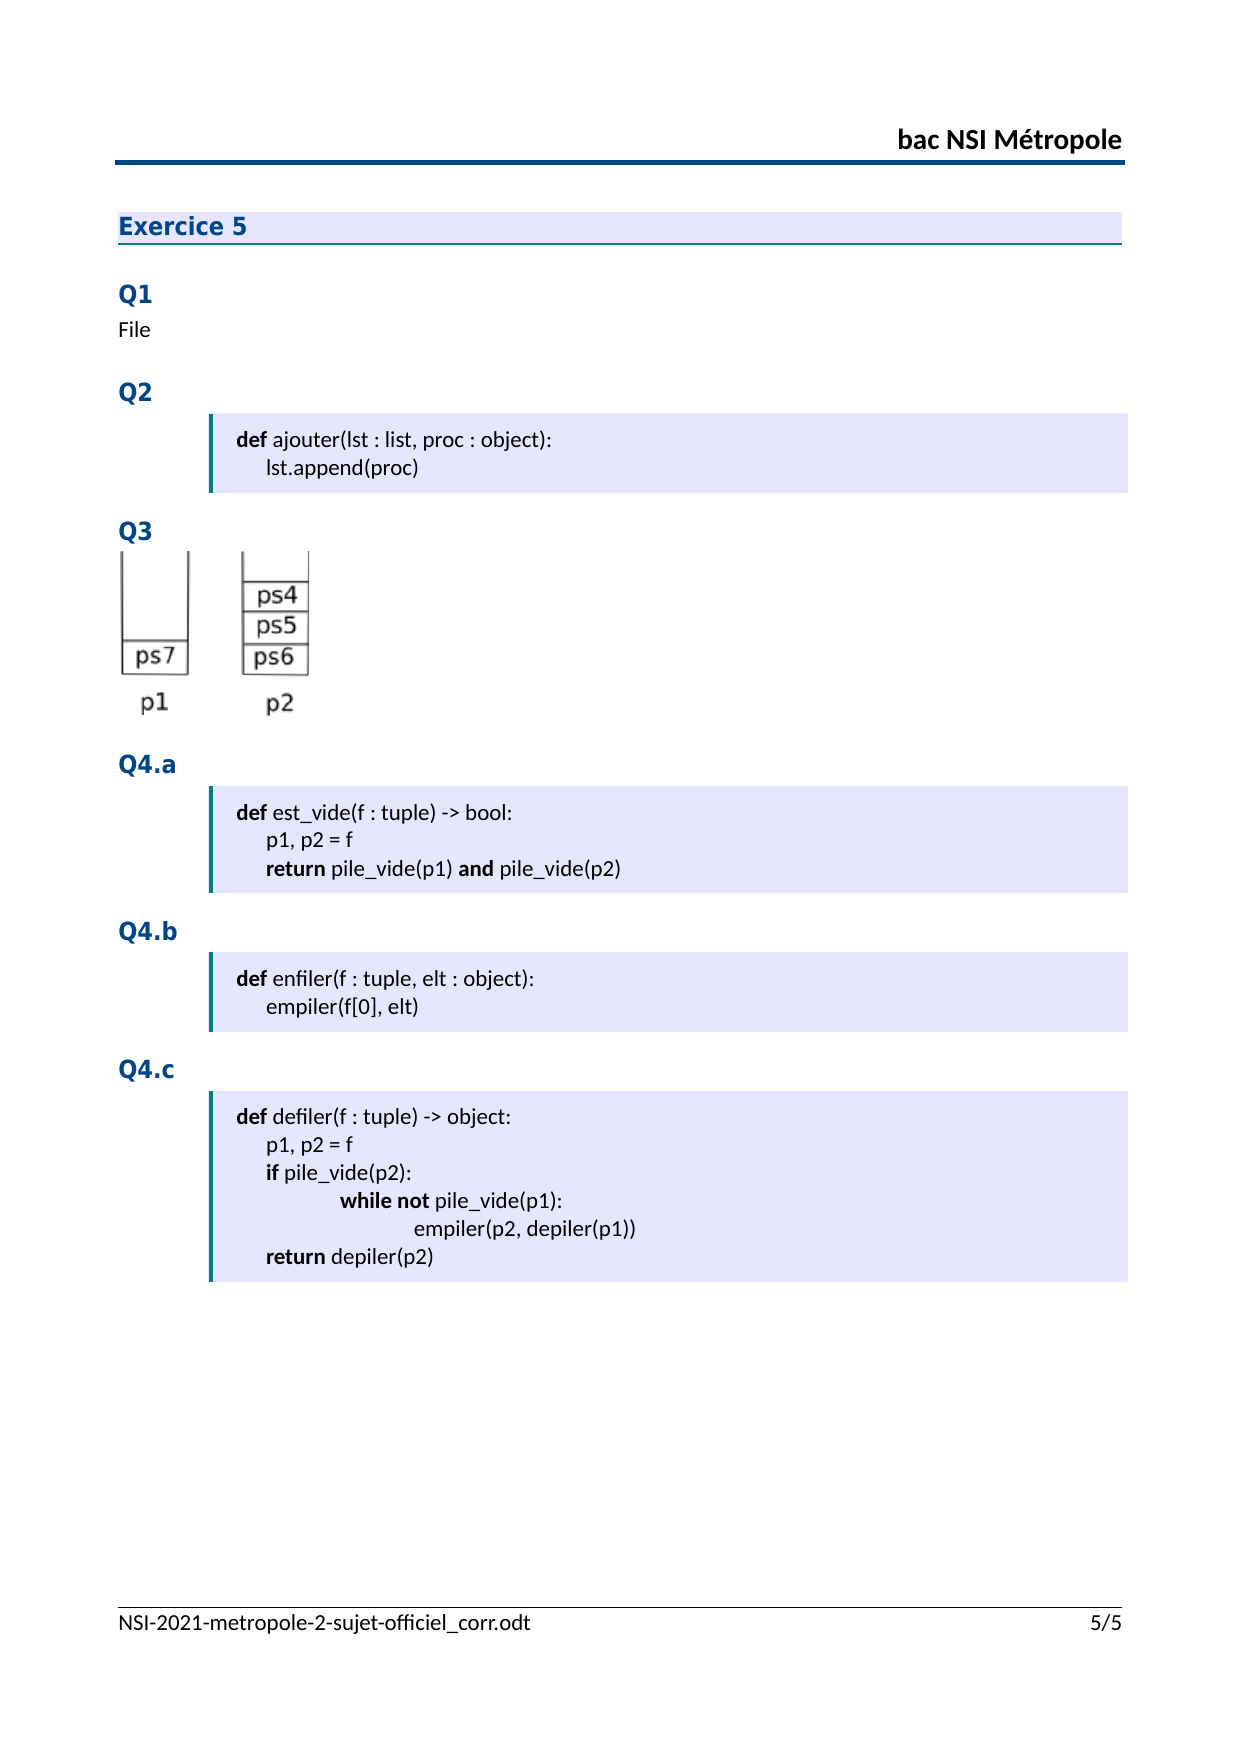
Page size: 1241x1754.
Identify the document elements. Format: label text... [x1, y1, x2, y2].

text def ajouter(lst : list, proc : object): [208, 413, 1128, 453]
text empiler(p2, depiler(p1)) [213, 1214, 1128, 1242]
text lst.append(proc) [213, 453, 1128, 493]
text def est_vide(f : tuple) -> bool: [213, 786, 1128, 826]
text p1, p2 = f [213, 1130, 1128, 1158]
subtitle Q4.c [118, 1055, 1122, 1084]
text File [118, 315, 1122, 343]
subtitle Q1 [118, 280, 1122, 309]
picture [118, 551, 310, 716]
subtitle Q2 [118, 378, 1122, 408]
text while not pile_vide(p1): [213, 1186, 1128, 1214]
subtitle Q3 [118, 517, 1122, 546]
text def defiler(f : tuple) -> object: [213, 1091, 1128, 1130]
text return depiler(p2) [213, 1242, 1128, 1282]
subtitle Q4.a [118, 751, 1122, 780]
text p1, p2 = f [213, 826, 1128, 854]
subtitle Q4.b [118, 917, 1122, 946]
text return pile_vide(p1) and pile_vide(p2) [213, 854, 1128, 893]
text empiler(f[0], elt) [213, 992, 1128, 1032]
subtitle Exercice 5 [118, 212, 1122, 243]
text def enfiler(f : tuple, elt : object): [213, 952, 1128, 992]
text if pile_vide(p2): [213, 1158, 1128, 1186]
